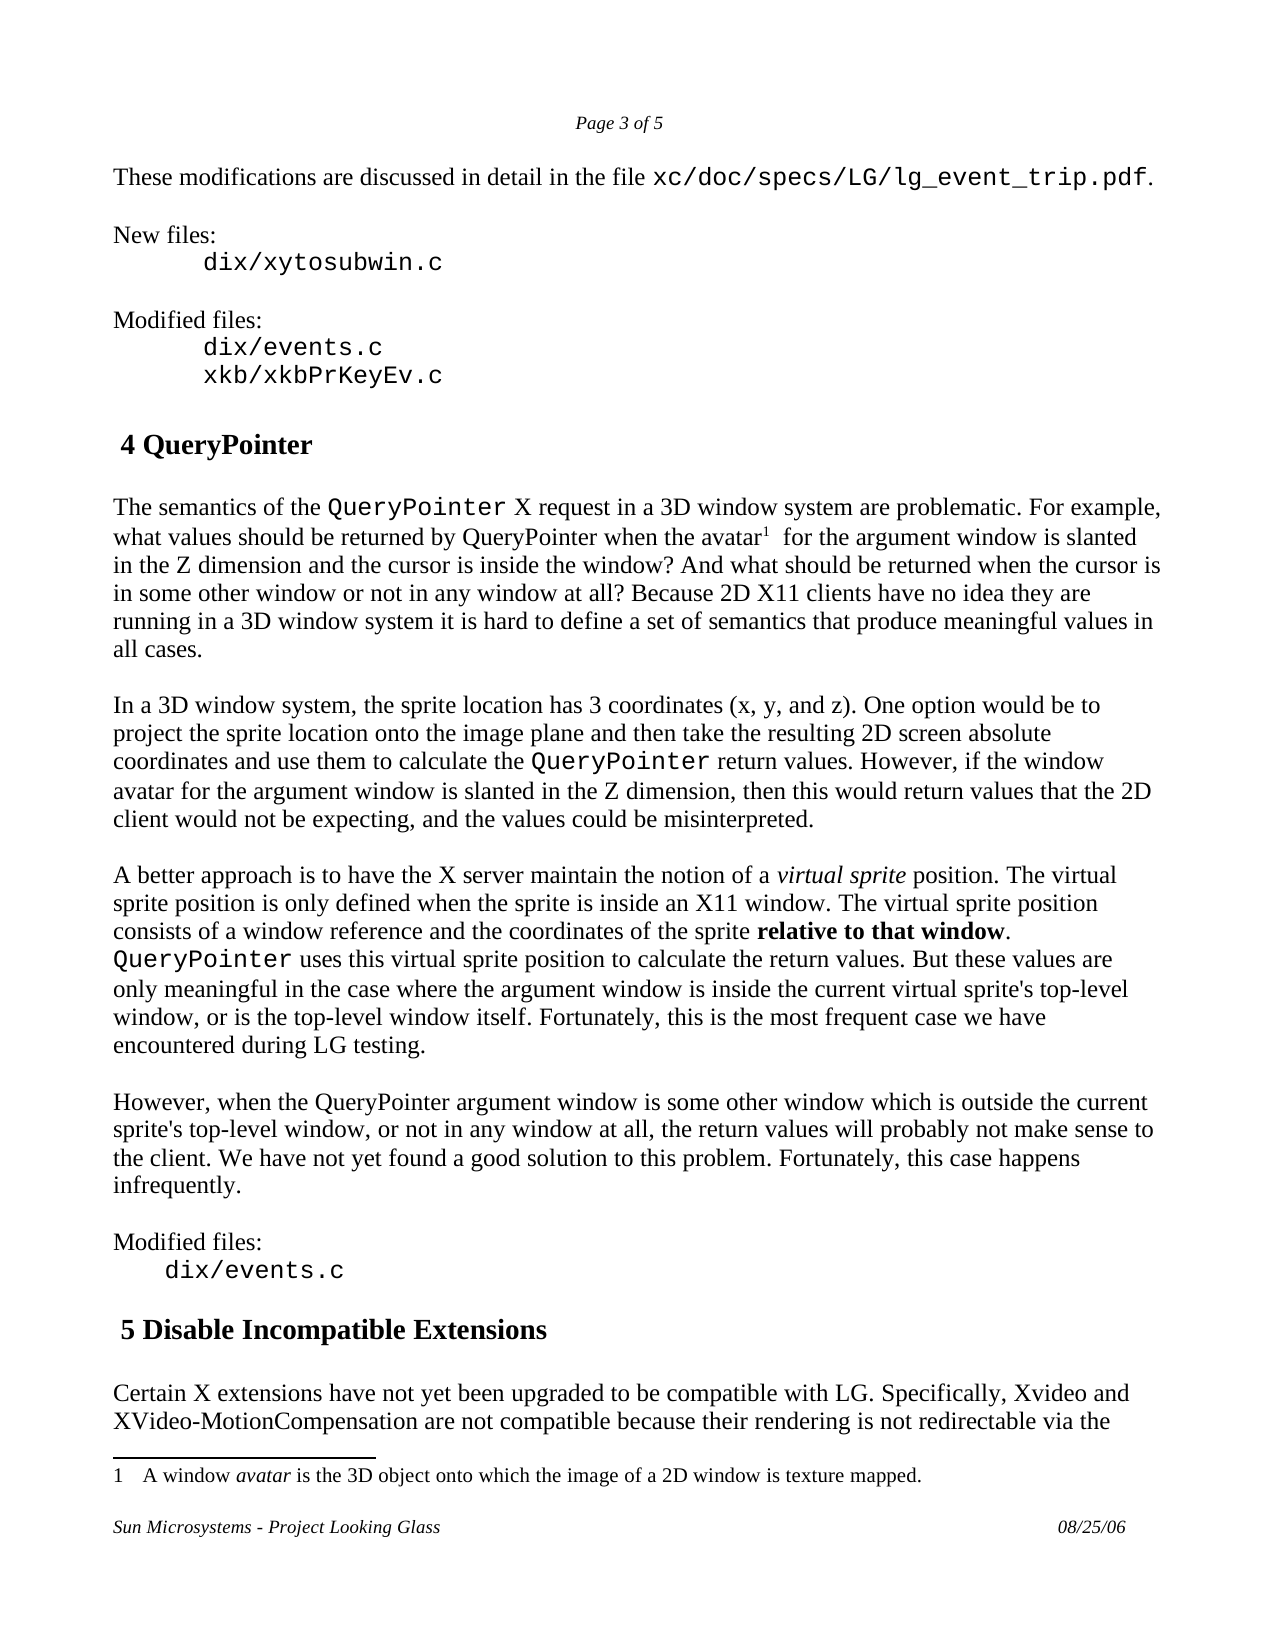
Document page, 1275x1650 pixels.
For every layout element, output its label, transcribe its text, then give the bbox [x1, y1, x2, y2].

list QueryPointer [113, 428, 1162, 461]
list Disable Incompatible Extensions [113, 1313, 1162, 1346]
text xkb/xkbPrKeyEv.c [113, 362, 1162, 391]
text The semantics of the QueryPointer X request in a 3D window system are problematic. For example, what values should be returned by QueryPointer when the avatar for the argument window is slanted in the Z dimension and the cursor is inside the window? And what should be returned when the cursor is in some other window or not in any window at all? Because 2D X11 clients have no idea they are running in a 3D window system it is hard to define a set of semantics that produce meaningful values in all cases. [113, 493, 1162, 663]
text Modified files: [113, 306, 1162, 334]
text Certain X extensions have not yet been upgraded to be compatible with LG. Specifically, Xvideo and XVideo-MotionCompensation are not compatible because their rendering is not redirectable via the [113, 1378, 1162, 1434]
text dix/xytosubwin.c [113, 249, 1162, 278]
text In a 3D window system, the sprite location has 3 coordinates (x, y, and z). One option would be to project the sprite location onto the image plane and then take the resulting 2D screen absolute coordinates and use them to calculate the QueryPointer return values. However, if the window avatar for the argument window is slanted in the Z dimension, then this would return values that the 2D client would not be expecting, and the values could be misinterpreted. [113, 691, 1162, 833]
text A window avatar is the 3D object onto which the image of a 2D window is texture mapped. [113, 1464, 1162, 1487]
text New files: [113, 221, 1162, 249]
text A better approach is to have the X server maintain the notion of a virtual sprite position. The virtual sprite position is only defined when the sprite is inside an X11 window. The virtual sprite position consists of a window reference and the coordinates of the sprite relative to that window. QueryPointer uses this virtual sprite position to calculate the return values. But these values are only meaningful in the case where the argument window is inside the current virtual sprite's top-level window, or is the top-level window itself. Fortunately, this is the most frequent case we have encountered during LG testing. [113, 861, 1162, 1059]
text However, when the QueryPointer argument window is some other window which is outside the current sprite's top-level window, or not in any window at all, the return values will probably not make sense to the client. We have not yet found a good solution to this problem. Fortunately, this case happens infrequently. [113, 1087, 1162, 1199]
text dix/events.c [113, 1256, 1162, 1286]
text dix/events.c [113, 334, 1162, 362]
text Modified files: [113, 1227, 1162, 1256]
text These modifications are discussed in detail in the file xc/doc/specs/LG/lg_event_trip.pdf. [113, 163, 1162, 193]
